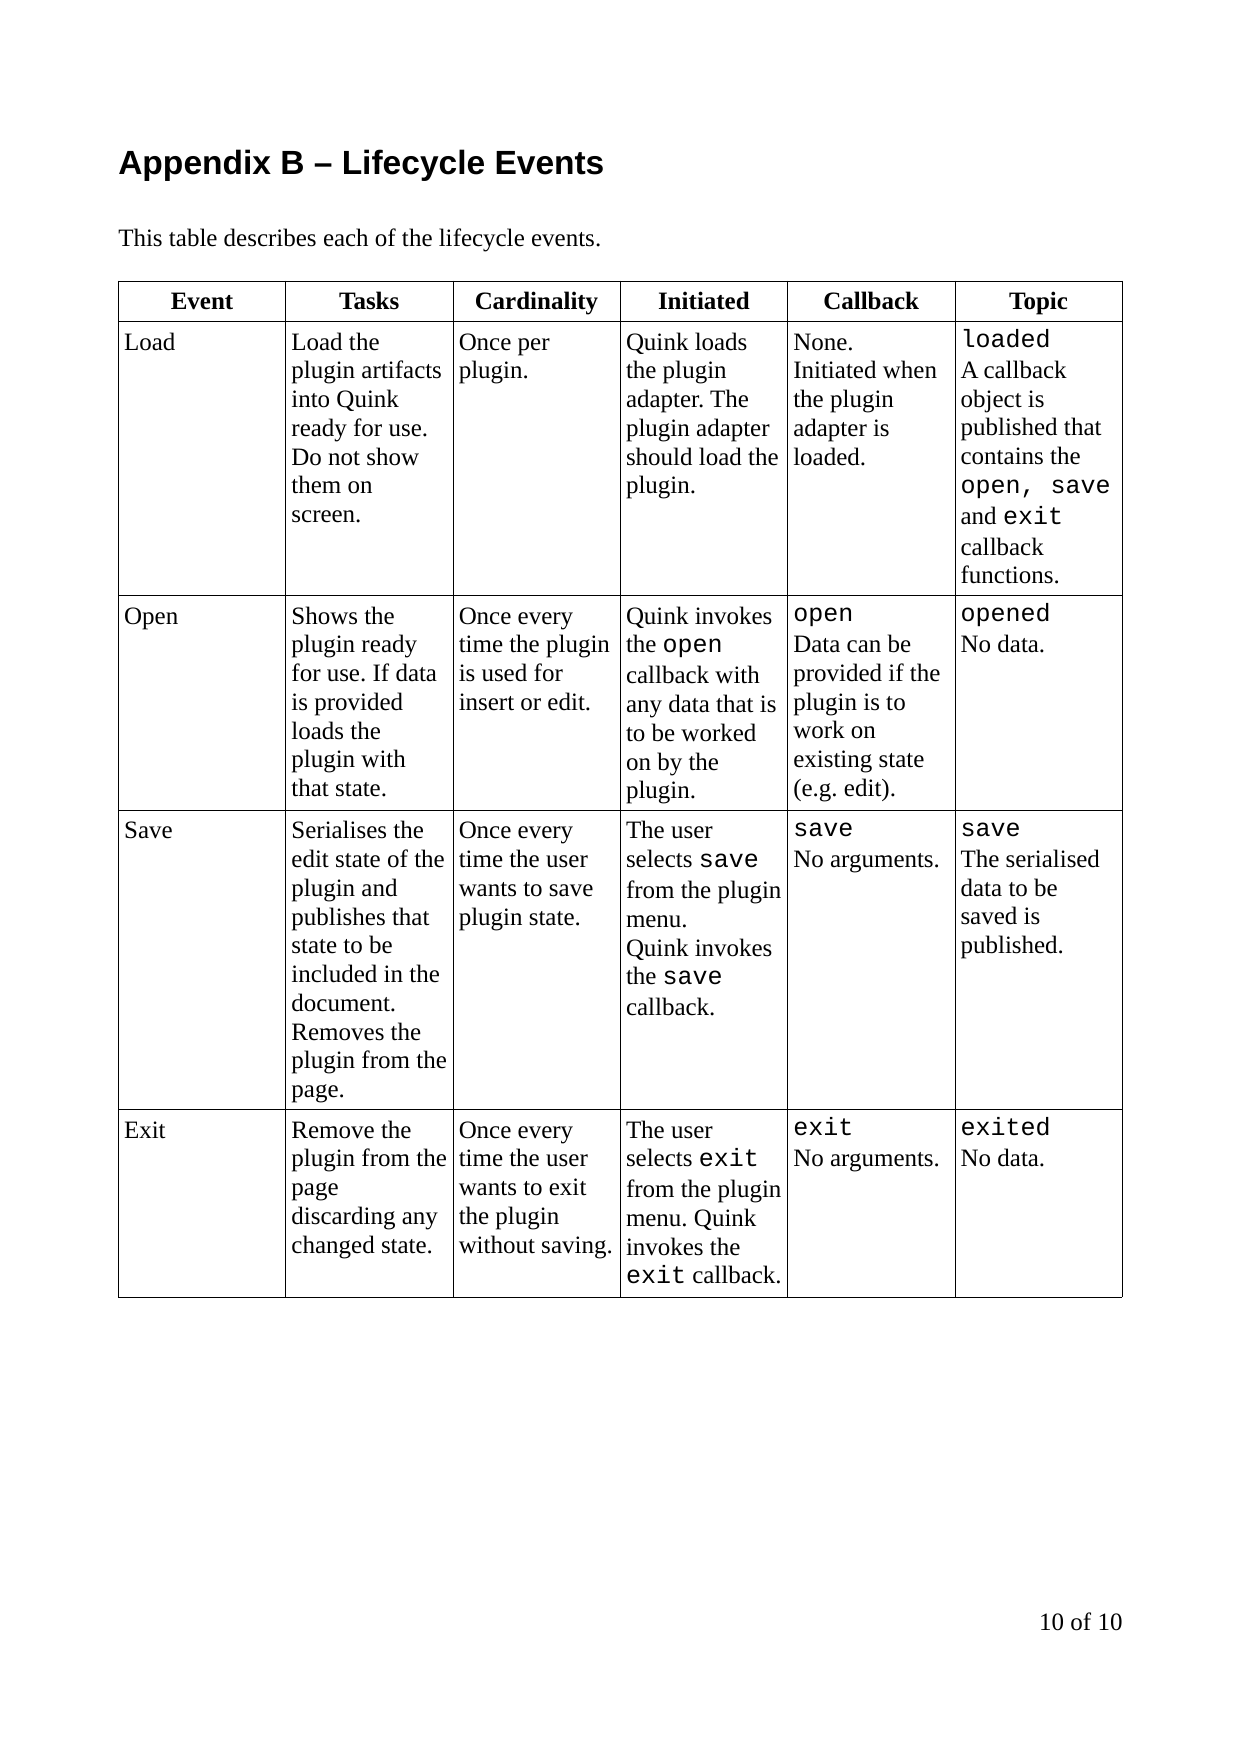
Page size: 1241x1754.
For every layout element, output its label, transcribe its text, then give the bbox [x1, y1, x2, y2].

table_cell Remove the plugin from the page discarding any changed state. [286, 1110, 453, 1297]
table_header Initiated [621, 282, 787, 321]
table_cell open Data can be provided if the plugin is to work on existing state (e.g. edit). [788, 596, 955, 810]
table_cell opened No data. [956, 596, 1122, 810]
table_cell Open [119, 596, 285, 810]
text This table describes each of the lifecycle events. [118, 223, 1122, 252]
table_cell Once per plugin. [454, 322, 620, 595]
table_cell Serialises the edit state of the plugin and publishes that state to be included in the document. Removes the plugin from the page. [286, 811, 453, 1109]
table_cell The user selects save from the plugin menu. Quink invokes the save callback. [621, 811, 787, 1109]
table_cell save No arguments. [788, 811, 955, 1109]
table_cell Load the plugin artifacts into Quink ready for use. Do not show them on screen. [286, 322, 453, 595]
table_header Tasks [286, 282, 453, 321]
table_cell save The serialised data to be saved is published. [956, 811, 1122, 1109]
table_cell Quink loads the plugin adapter. The plugin adapter should load the plugin. [621, 322, 787, 595]
table_cell None. Initiated when the plugin adapter is loaded. [788, 322, 955, 595]
table_cell Quink invokes the open callback with any data that is to be worked on by the plugin. [621, 596, 787, 810]
table_cell loaded A callback object is published that contains the open, save and exit callback functions. [956, 322, 1122, 595]
table_cell Once every time the user wants to save plugin state. [454, 811, 620, 1109]
table_cell The user selects exit from the plugin menu. Quink invokes the exit callback. [621, 1110, 787, 1297]
subtitle Appendix B – Lifecycle Events [118, 143, 1122, 182]
table_header Topic [956, 282, 1122, 321]
table_cell Load [119, 322, 285, 595]
table_header Cardinality [454, 282, 620, 321]
table_cell Once every time the user wants to exit the plugin without saving. [454, 1110, 620, 1297]
table_cell Exit [119, 1110, 285, 1297]
table_header Event [119, 282, 285, 321]
table_cell Save [119, 811, 285, 1109]
table_cell exited No data. [956, 1110, 1122, 1297]
table_cell Once every time the plugin is used for insert or edit. [454, 596, 620, 810]
table_header Callback [788, 282, 955, 321]
table_cell Shows the plugin ready for use. If data is provided loads the plugin with that state. [286, 596, 453, 810]
table_cell exit No arguments. [788, 1110, 955, 1297]
